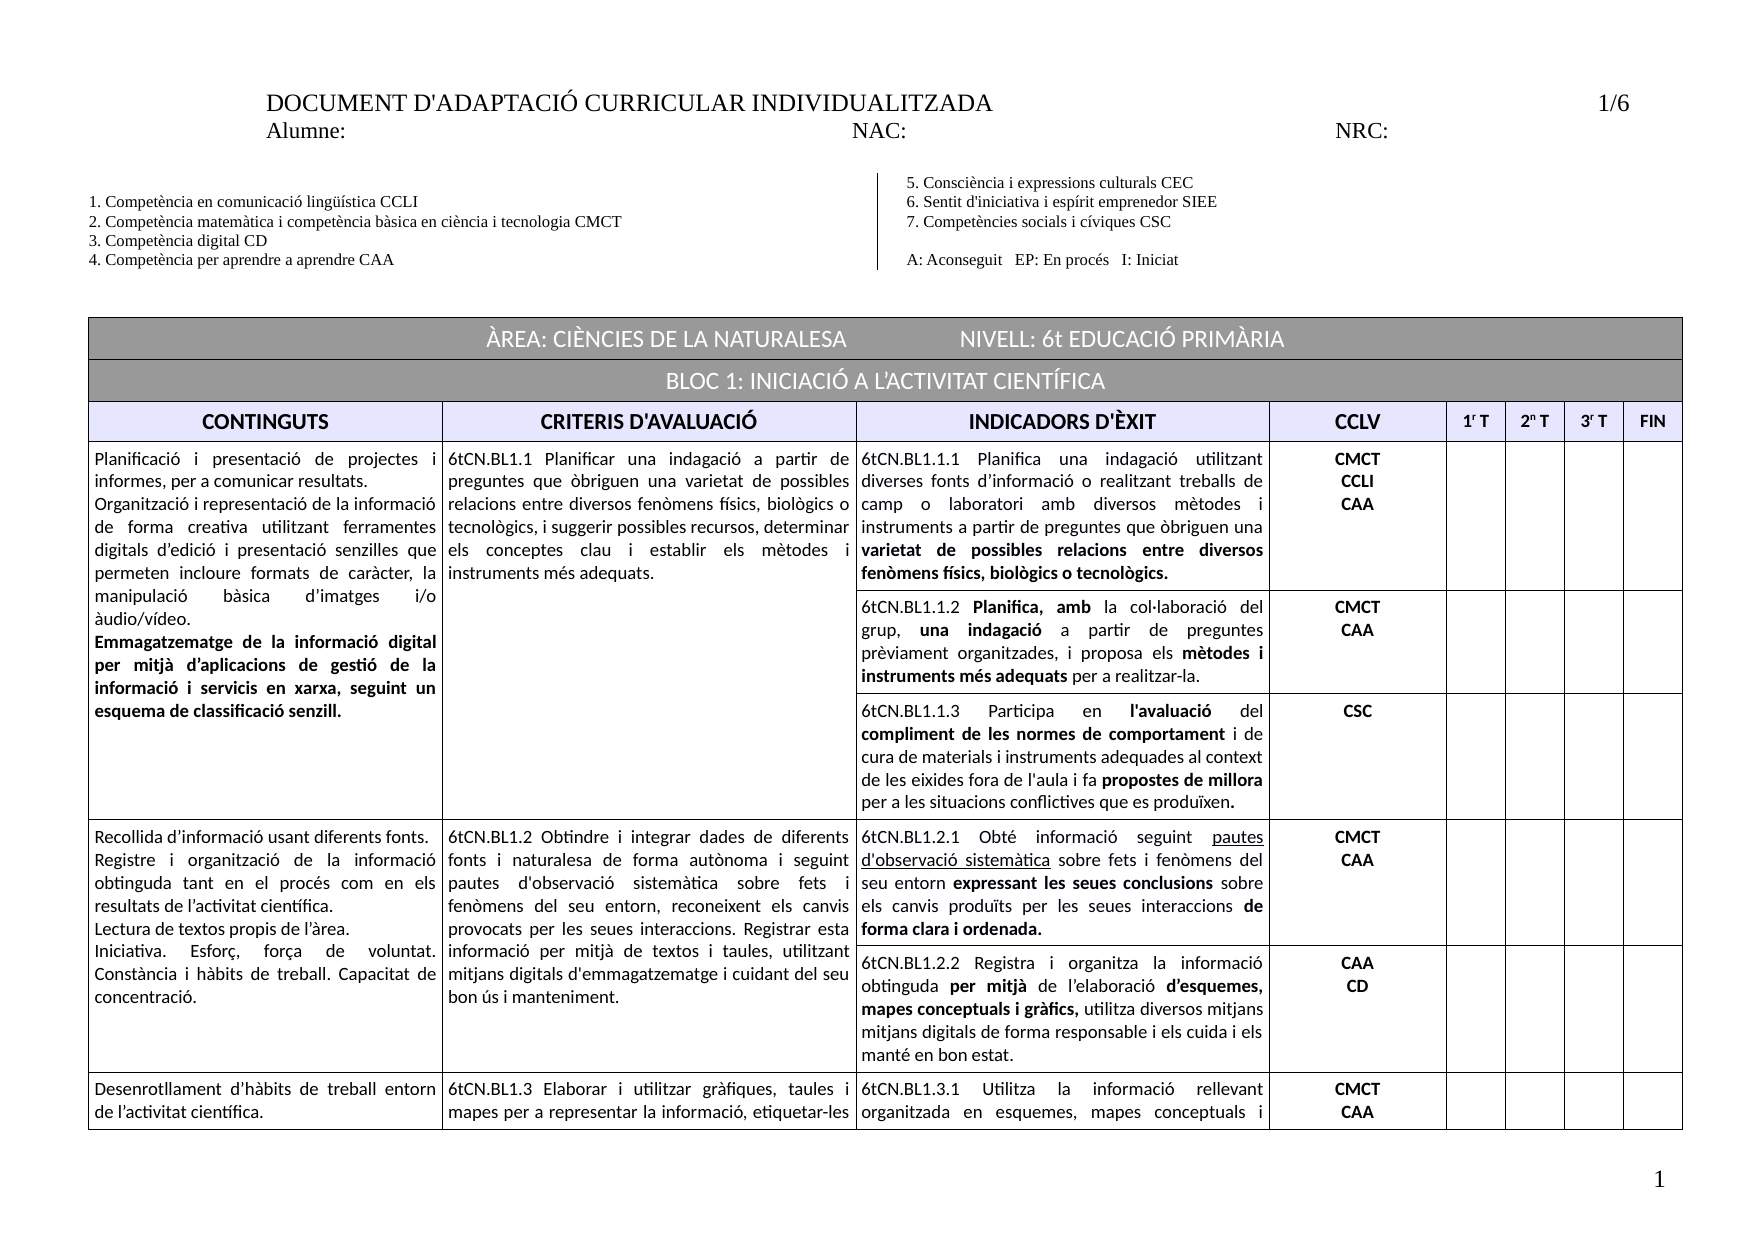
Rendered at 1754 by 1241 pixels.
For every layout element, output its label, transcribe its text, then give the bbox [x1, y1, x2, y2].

table_cell [1565, 946, 1623, 1072]
text 7. Competències socials i cíviques CSC [906, 211, 1665, 231]
table_cell [1447, 694, 1505, 819]
table_cell 6tCN.BL1.3.1 Utilitza la informació rellevant organitzada en esquemes, mapes conceptuals i [857, 1073, 1269, 1129]
table_cell 3r T [1565, 402, 1623, 441]
table_cell [1624, 1073, 1682, 1129]
table_cell Planificació i presentació de projectes i informes, per a comunicar resultats. Organització i representació de la informació de forma creativa utilitzant ferramentes digitals d’edició i presentació senzilles que permeten incloure formats de caràcter, la manipulació bàsica d’imatges i/o àudio/vídeo. Emmagatzematge de la informació digital per mitjà d’aplicacions de gestió de la informació i servicis en xarxa, seguint un esquema de classificació senzill. [89, 442, 442, 819]
table_cell CCLV [1270, 402, 1446, 441]
table_cell CRITERIS D'AVALUACIÓ [443, 402, 856, 441]
table_cell [1565, 1073, 1623, 1129]
table_cell 6tCN.BL1.1 Planificar una indagació a partir de preguntes que òbriguen una varietat de possibles relacions entre diversos fenòmens físics, biològics o tecnològics, i suggerir possibles recursos, determinar els conceptes clau i establir els mètodes i instruments més adequats. [443, 442, 856, 819]
table_cell [1447, 820, 1505, 945]
table_cell [1506, 694, 1564, 819]
table_cell 6tCN.BL1.2 Obtindre i integrar dades de diferents fonts i naturalesa de forma autònoma i seguint pautes d'observació sistemàtica sobre fets i fenòmens del seu entorn, reconeixent els canvis provocats per les seues interaccions. Registrar esta informació per mitjà de textos i taules, utilitzant mitjans digitals d'emmagatzematge i cuidant del seu bon ús i manteniment. [443, 820, 856, 1072]
table_cell CMCT CAA [1270, 591, 1446, 693]
table_cell CMCT CAA [1270, 820, 1446, 945]
table_cell 1r T [1447, 402, 1505, 441]
table_cell [1506, 946, 1564, 1072]
table_cell CAA CD [1270, 946, 1446, 1072]
table_cell [1506, 591, 1564, 693]
table_cell [1565, 591, 1623, 693]
table_cell 6tCN.BL1.3 Elaborar i utilitzar gràfiques, taules i mapes per a representar la informació, etiquetar-les [443, 1073, 856, 1129]
text 4. Competència per aprendre a aprendre CAA [88, 250, 847, 269]
table_cell [1506, 1073, 1564, 1129]
table_cell [1624, 820, 1682, 945]
table_cell [1565, 442, 1623, 590]
table_cell Recollida d’informació usant diferents fonts. Registre i organització de la informació obtinguda tant en el procés com en els resultats de l’activitat científica. Lectura de textos propis de l’àrea. Iniciativa. Esforç, força de voluntat. Constància i hàbits de treball. Capacitat de concentració. [89, 820, 442, 1072]
table_cell BLOC 1: INICIACIÓ A L’ACTIVITAT CIENTÍFICA [89, 360, 1682, 401]
table_cell CONTINGUTS [89, 402, 442, 441]
text 6. Sentit d'iniciativa i espírit emprenedor SIEE [906, 192, 1665, 211]
table_cell 6tCN.BL1.1.1 Planifica una indagació utilitzant diverses fonts d’informació o realitzant treballs de camp o laboratori amb diversos mètodes i instruments a partir de preguntes que òbriguen una varietat de possibles relacions entre diversos fenòmens físics, biològics o tecnològics. [857, 442, 1269, 590]
table_cell [1624, 946, 1682, 1072]
table_header ÀREA: CIÈNCIES DE LA NATURALESA NIVELL: 6t EDUCACIÓ PRIMÀRIA [89, 318, 1682, 359]
table_cell 6tCN.BL1.1.2 Planifica, amb la col·laboració del grup, una indagació a partir de preguntes prèviament organitzades, i proposa els mètodes i instruments més adequats per a realitzar-la. [857, 591, 1269, 693]
table_cell [1447, 946, 1505, 1072]
table_cell CSC [1270, 694, 1446, 819]
table_cell [1624, 442, 1682, 590]
table_cell Desenrotllament d’hàbits de treball entorn de l’activitat científica. [89, 1073, 442, 1129]
table_cell 6tCN.BL1.1.3 Participa en l'avaluació del compliment de les normes de comportament i de cura de materials i instruments adequades al context de les eixides fora de l'aula i fa propostes de millora per a les situacions conflictives que es produïxen. [857, 694, 1269, 819]
table_cell CMCT CAA [1270, 1073, 1446, 1129]
table_cell INDICADORS D'ÈXIT [857, 402, 1269, 441]
text A: Aconseguit EP: En procés I: Iniciat [906, 250, 1665, 269]
table_cell [1506, 820, 1564, 945]
table_cell 2n T [1506, 402, 1564, 441]
table_cell [1565, 694, 1623, 819]
text 1. Competència en comunicació lingüística CCLI [88, 192, 847, 211]
table_cell 6tCN.BL1.2.1 Obté informació seguint pautes d'observació sistemàtica sobre fets i fenòmens del seu entorn expressant les seues conclusions sobre els canvis produïts per les seues interaccions de forma clara i ordenada. [857, 820, 1269, 945]
table_cell [1624, 591, 1682, 693]
table_cell [1447, 591, 1505, 693]
table_cell 6tCN.BL1.2.2 Registra i organitza la informació obtinguda per mitjà de l’elaboració d’esquemes, mapes conceptuals i gràfics, utilitza diversos mitjans mitjans digitals de forma responsable i els cuida i els manté en bon estat. [857, 946, 1269, 1072]
text 3. Competència digital CD [88, 231, 847, 250]
table_cell [1565, 820, 1623, 945]
table_cell [1447, 442, 1505, 590]
table_cell CMCT CCLI CAA [1270, 442, 1446, 590]
table_cell [1506, 442, 1564, 590]
table_cell FIN [1624, 402, 1682, 441]
text 2. Competència matemàtica i competència bàsica en ciència i tecnologia CMCT [88, 211, 847, 231]
table_cell [1447, 1073, 1505, 1129]
text 5. Consciència i expressions culturals CEC [906, 173, 1665, 192]
table_cell [1624, 694, 1682, 819]
